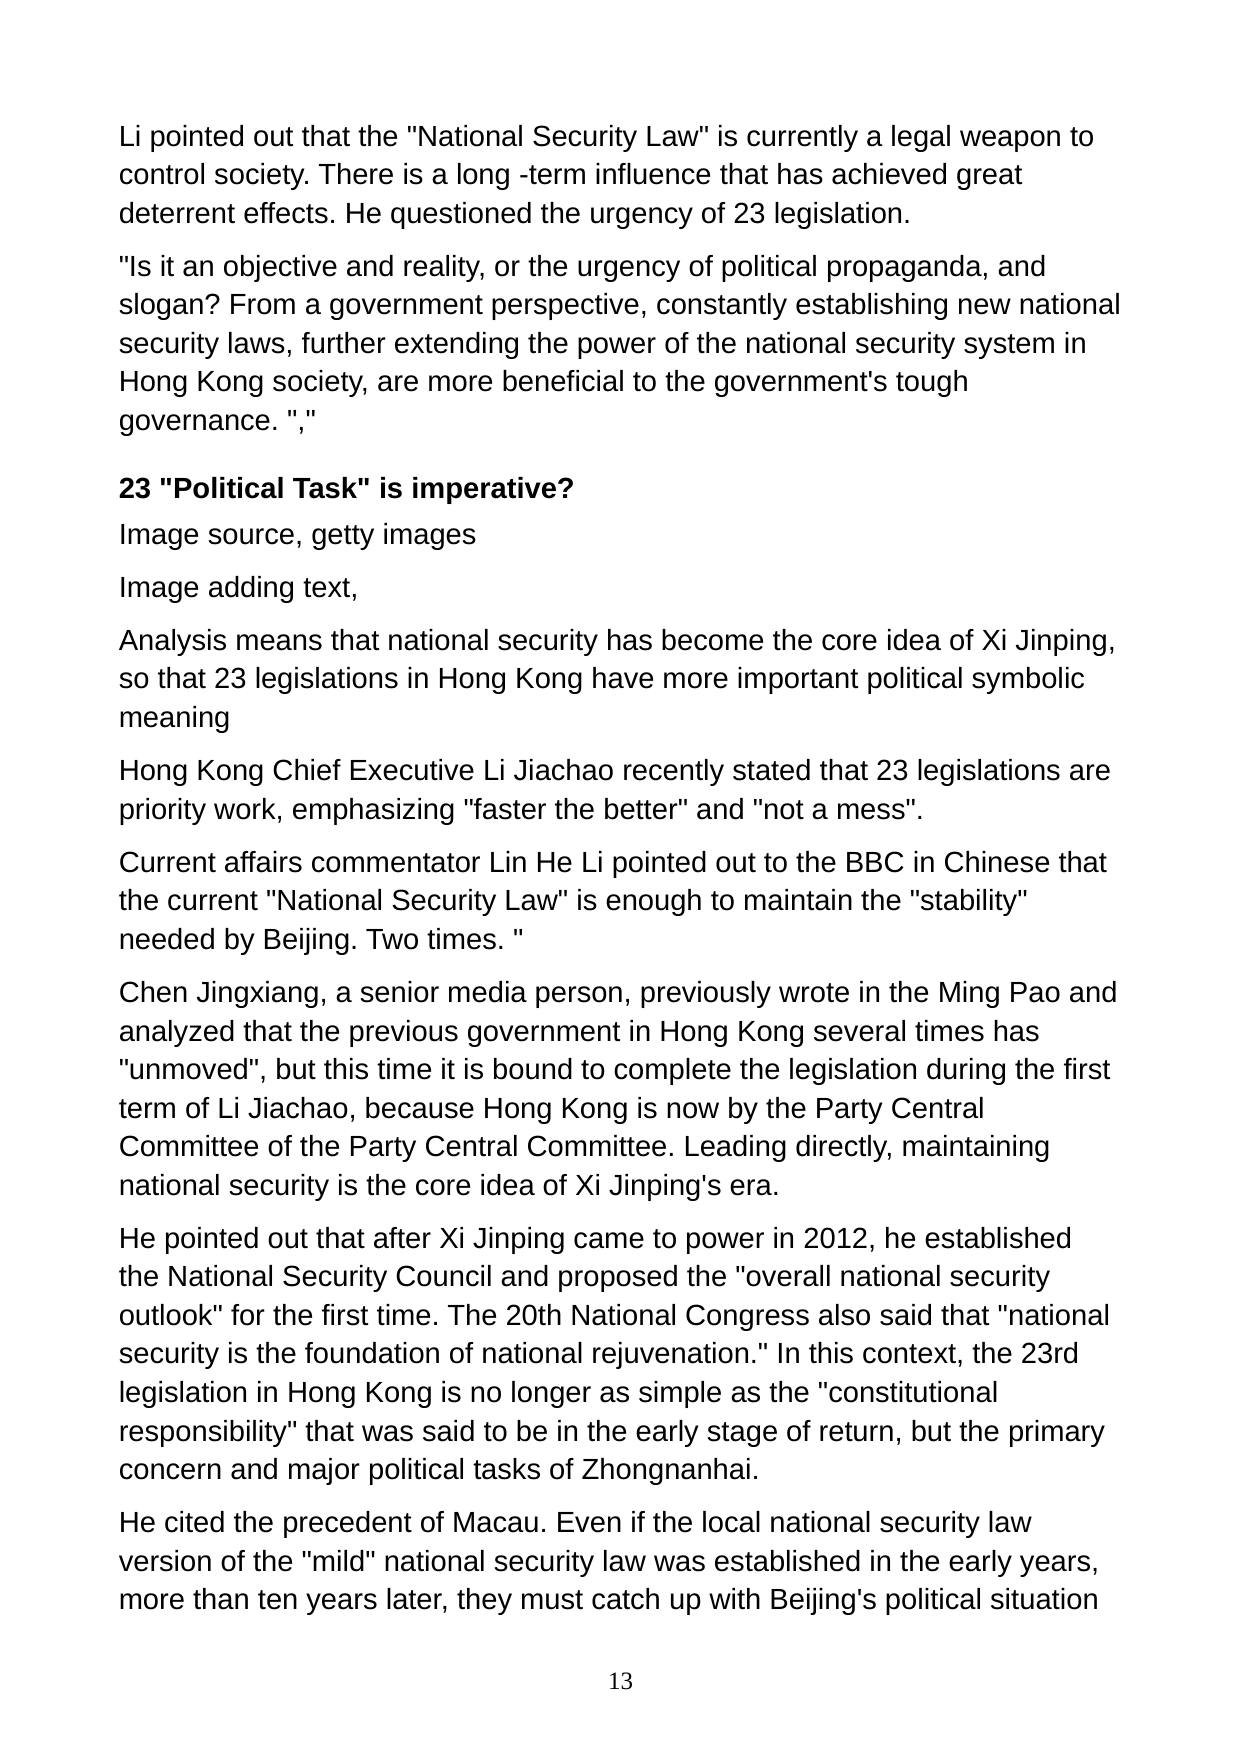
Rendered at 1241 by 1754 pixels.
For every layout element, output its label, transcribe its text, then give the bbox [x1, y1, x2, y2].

text Image adding text, [118, 570, 1122, 603]
text "Is it an objective and reality, or the urgency of political propaganda, and slogan? From a government perspective, constantly establishing new national security laws, further extending the power of the national security system in Hong Kong society, are more beneficial to the government's tough governance. "," [118, 249, 1122, 436]
text Hong Kong Chief Executive Li Jiachao recently stated that 23 legislations are priority work, emphasizing "faster the better" and "not a mess". [118, 753, 1122, 825]
text Chen Jingxiang, a senior media person, previously wrote in the Ming Pao and analyzed that the previous government in Hong Kong several times has "unmoved", but this time it is bound to complete the legislation during the first term of Li Jiachao, because Hong Kong is now by the Party Central Committee of the Party Central Committee. Leading directly, maintaining national security is the core idea of Xi Jinping's era. [118, 975, 1122, 1201]
text Analysis means that national security has become the core idea of Xi Jinping, so that 23 legislations in Hong Kong have more important political symbolic meaning [118, 623, 1122, 733]
text Li pointed out that the "National Security Law" is currently a legal weapon to control society. There is a long -term influence that has achieved great deterrent effects. He questioned the urgency of 23 legislation. [118, 118, 1122, 229]
text He pointed out that after Xi Jinping came to power in 2012, he established the National Security Council and proposed the "overall national security outlook" for the first time. The 20th National Congress also said that "national security is the foundation of national rejuvenation." In this context, the 23rd legislation in Hong Kong is no longer as simple as the "constitutional responsibility" that was said to be in the early stage of return, but the primary concern and major political tasks of Zhongnanhai. [118, 1221, 1122, 1486]
text Current affairs commentator Lin He Li pointed out to the BBC in Chinese that the current "National Security Law" is enough to maintain the "stability" needed by Beijing. Two times. " [118, 845, 1122, 955]
text Image source, getty images [118, 517, 1122, 550]
text He cited the precedent of Macau. Even if the local national security law version of the "mild" national security law was established in the early years, more than ten years later, they must catch up with Beijing's political situation [118, 1505, 1122, 1616]
subtitle 23 "Political Task" is imperative? [118, 471, 1122, 504]
